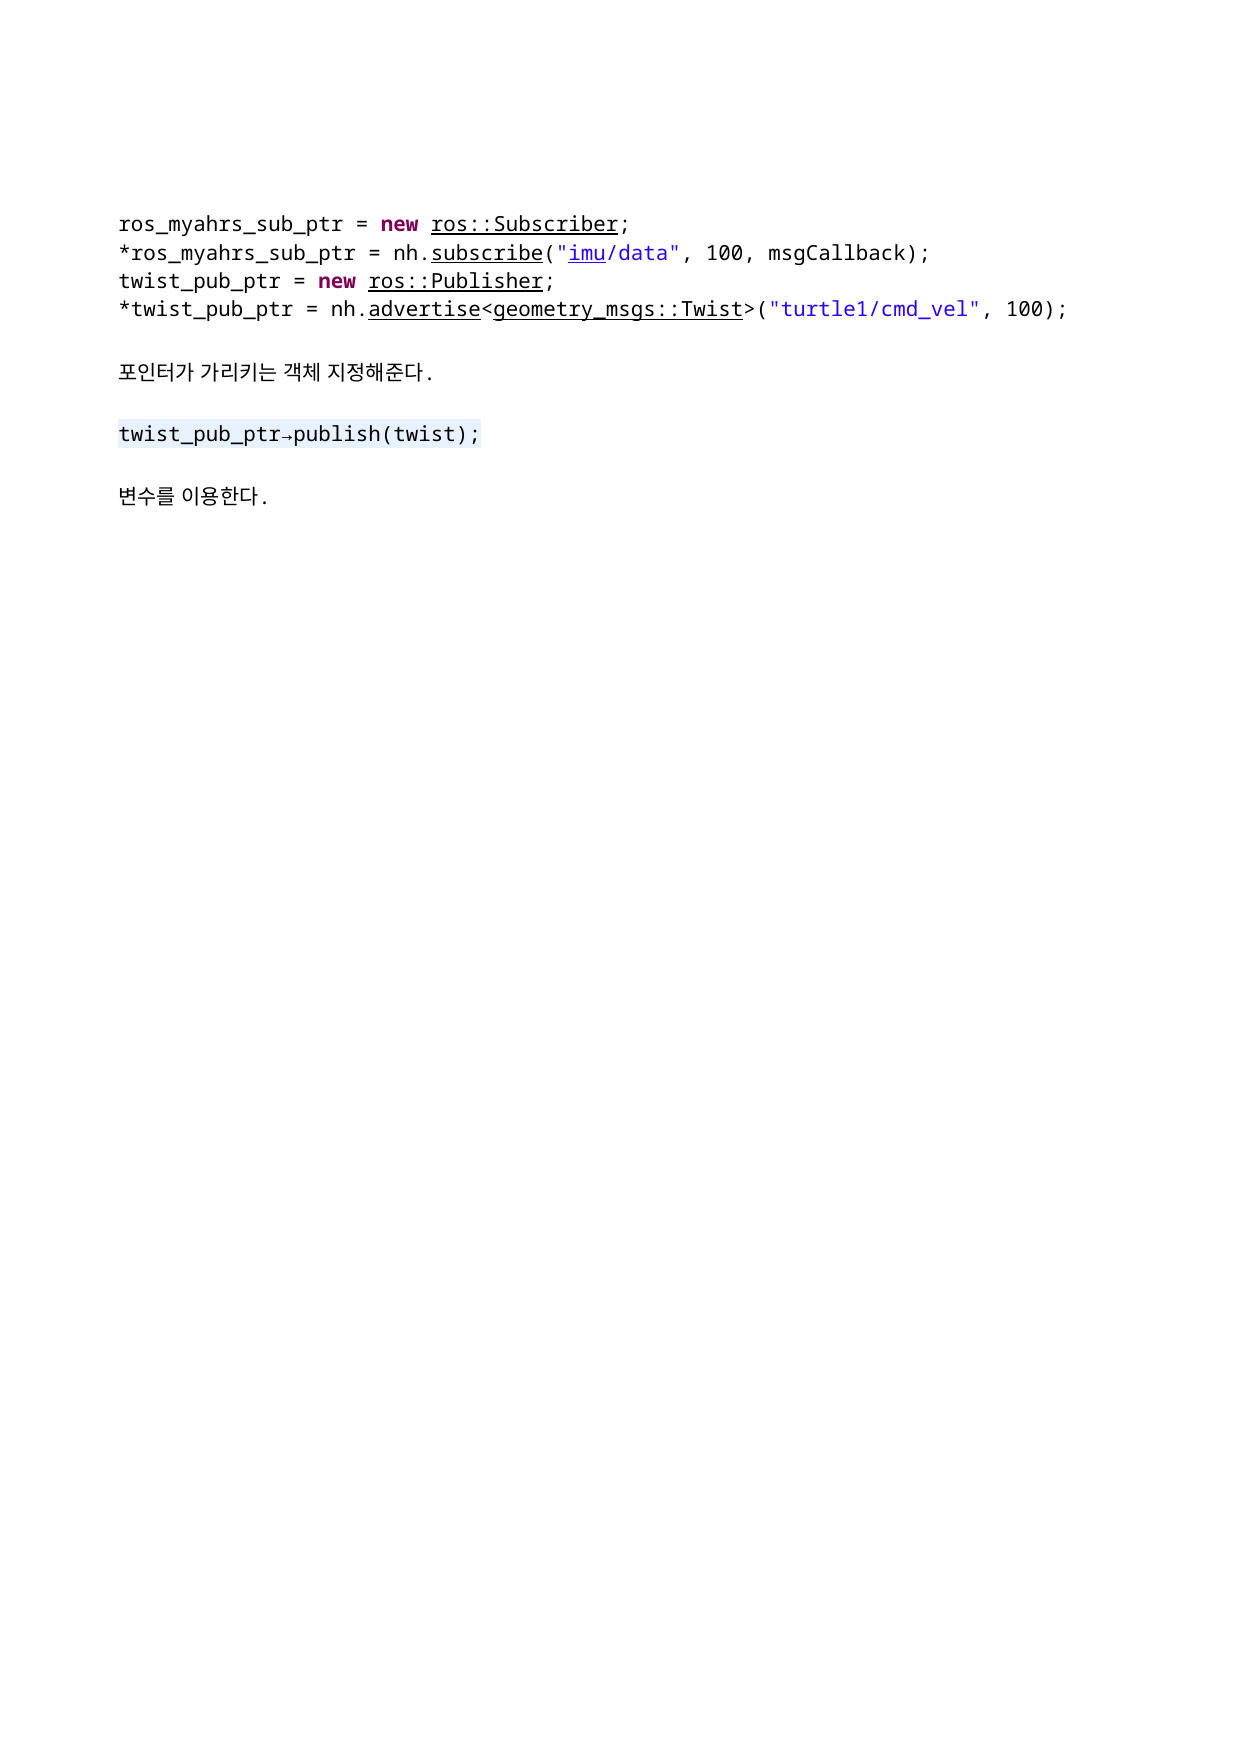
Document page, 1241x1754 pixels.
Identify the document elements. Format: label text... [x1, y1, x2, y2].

text *twist_pub_ptr = nh.advertise<geometry_msgs::Twist>("turtle1/cmd_vel", 100); [118, 294, 1122, 323]
text *ros_myahrs_sub_ptr = nh.subscribe("imu/data", 100, msgCallback); [118, 238, 1122, 266]
text 포인터가 가리키는 객체 지정해준다. [118, 356, 1122, 386]
text twist_pub_ptr→publish(twist); [118, 419, 1122, 448]
text twist_pub_ptr = new ros::Publisher; [118, 266, 1122, 294]
text ros_myahrs_sub_ptr = new ros::Subscriber; [118, 209, 1122, 238]
text 변수를 이용한다. [118, 481, 1122, 511]
